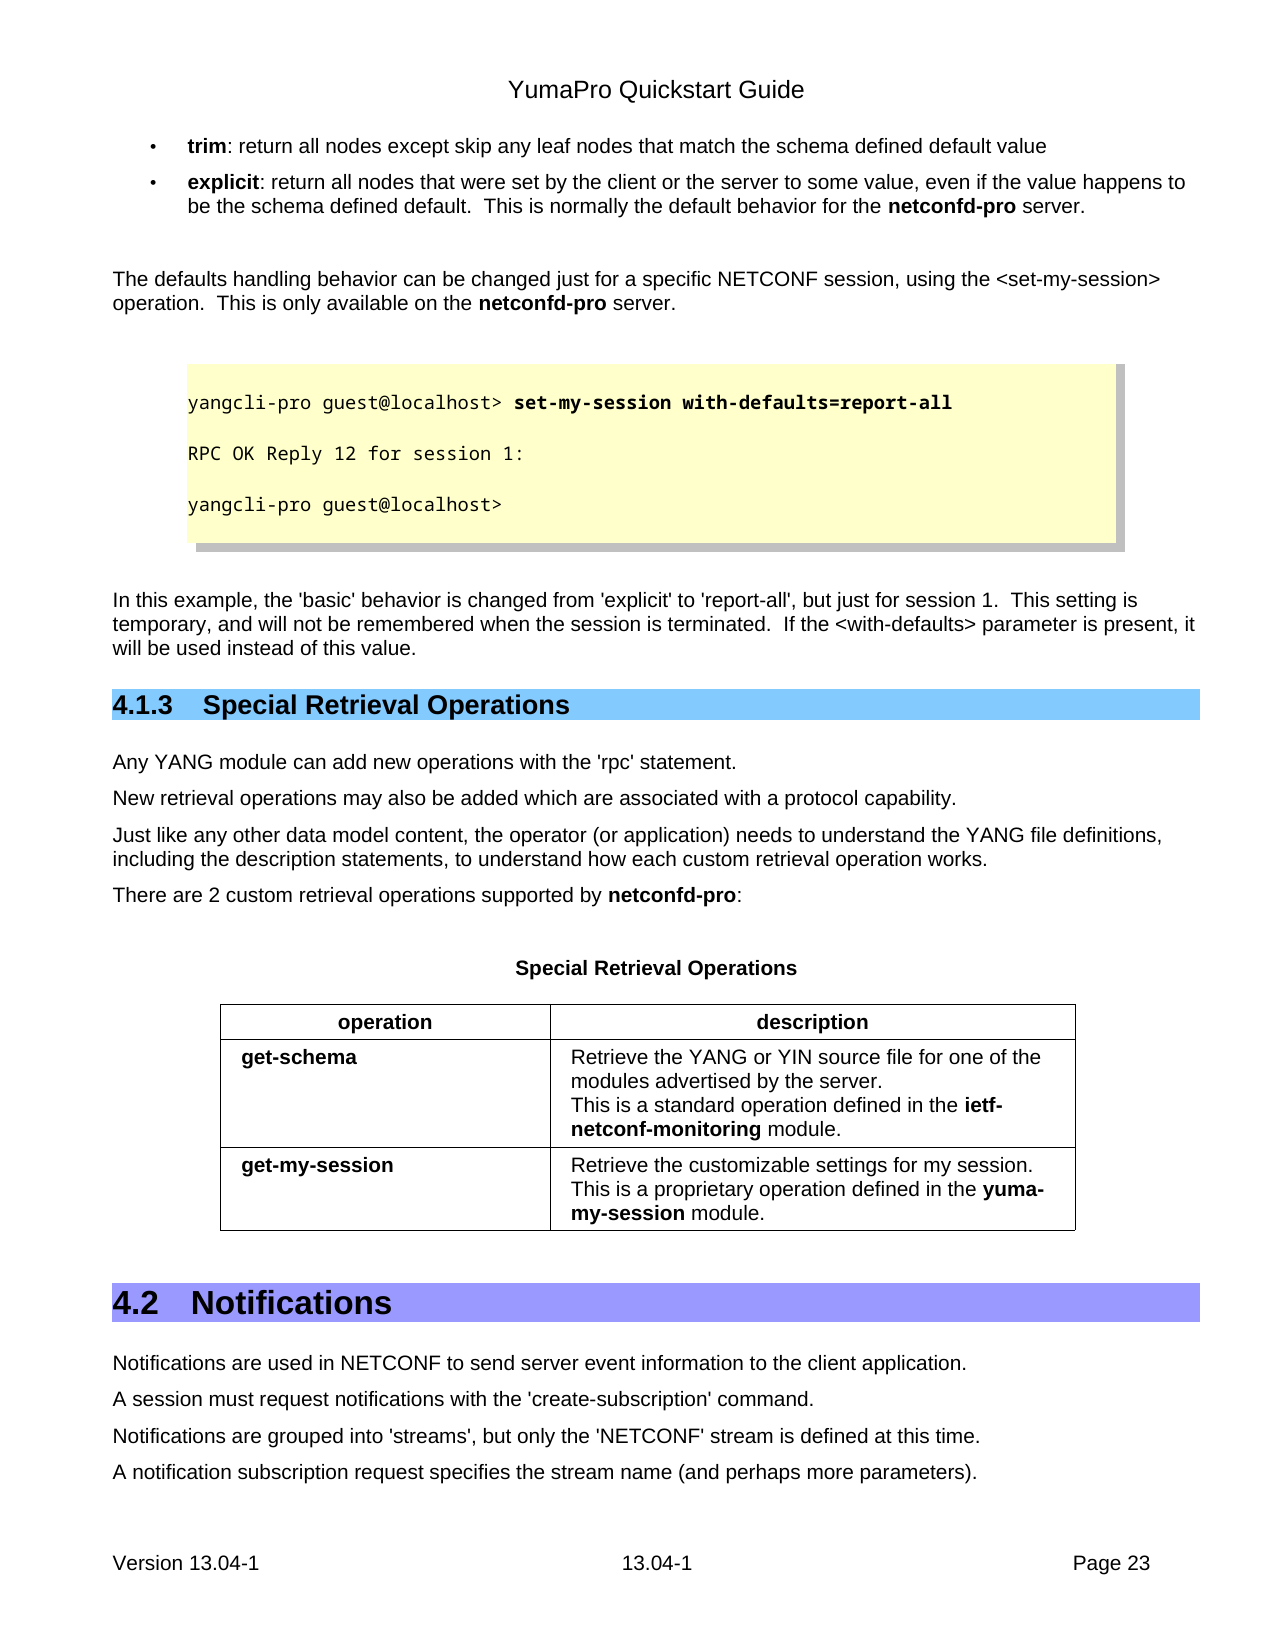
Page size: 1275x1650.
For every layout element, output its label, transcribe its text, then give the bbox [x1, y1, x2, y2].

table_header description [551, 1005, 1075, 1039]
list trim: return all nodes except skip any leaf nodes that match the schema defined default value [150, 134, 1200, 158]
text A session must request notifications with the 'create-subscription' command. [112, 1387, 1200, 1411]
table_cell Retrieve the YANG or YIN source file for one of the modules advertised by the server. This is a standard operation defined in the ietf-netconf-monitoring module. [551, 1040, 1075, 1147]
subtitle Notifications [112, 1283, 1200, 1322]
subtitle Special Retrieval Operations [112, 689, 1200, 720]
text Notifications are used in NETCONF to send server event information to the client application. [112, 1351, 1200, 1375]
text Just like any other data model content, the operator (or application) needs to understand the YANG file definitions, including the description statements, to understand how each custom retrieval operation works. [112, 822, 1200, 870]
text A notification subscription request specifies the stream name (and perhaps more parameters). [112, 1460, 1200, 1484]
text yangcli-pro guest@localhost> [187, 492, 1116, 517]
table_cell get-schema [221, 1040, 550, 1147]
table_header operation [221, 1005, 550, 1039]
text There are 2 custom retrieval operations supported by netconfd-pro: [112, 883, 1200, 907]
text New retrieval operations may also be added which are associated with a protocol capability. [112, 786, 1200, 810]
text yangcli-pro guest@localhost> set-my-session with-defaults=report-all [187, 389, 1116, 415]
table_cell Retrieve the customizable settings for my session. This is a proprietary operation defined in the yuma-my-session module. [551, 1148, 1075, 1230]
subtitle Special Retrieval Operations [127, 956, 1185, 980]
text The defaults handling behavior can be changed just for a specific NETCONF session, using the <set-my-session> operation. This is only available on the netconfd-pro server. [112, 267, 1200, 315]
text RPC OK Reply 12 for session 1: [187, 441, 1116, 466]
table_cell get-my-session [221, 1148, 550, 1230]
list explicit: return all nodes that were set by the client or the server to some value, even if the value happens to be the schema defined default. This is normally the default behavior for the netconfd-pro server. [150, 170, 1200, 218]
text In this example, the 'basic' behavior is changed from 'explicit' to 'report-all', but just for session 1. This setting is temporary, and will not be remembered when the session is terminated. If the <with-defaults> parameter is present, it will be used instead of this value. [112, 588, 1200, 660]
text Any YANG module can add new operations with the 'rpc' statement. [112, 749, 1200, 773]
text Notifications are grouped into 'streams', but only the 'NETCONF' stream is defined at this time. [112, 1424, 1200, 1448]
